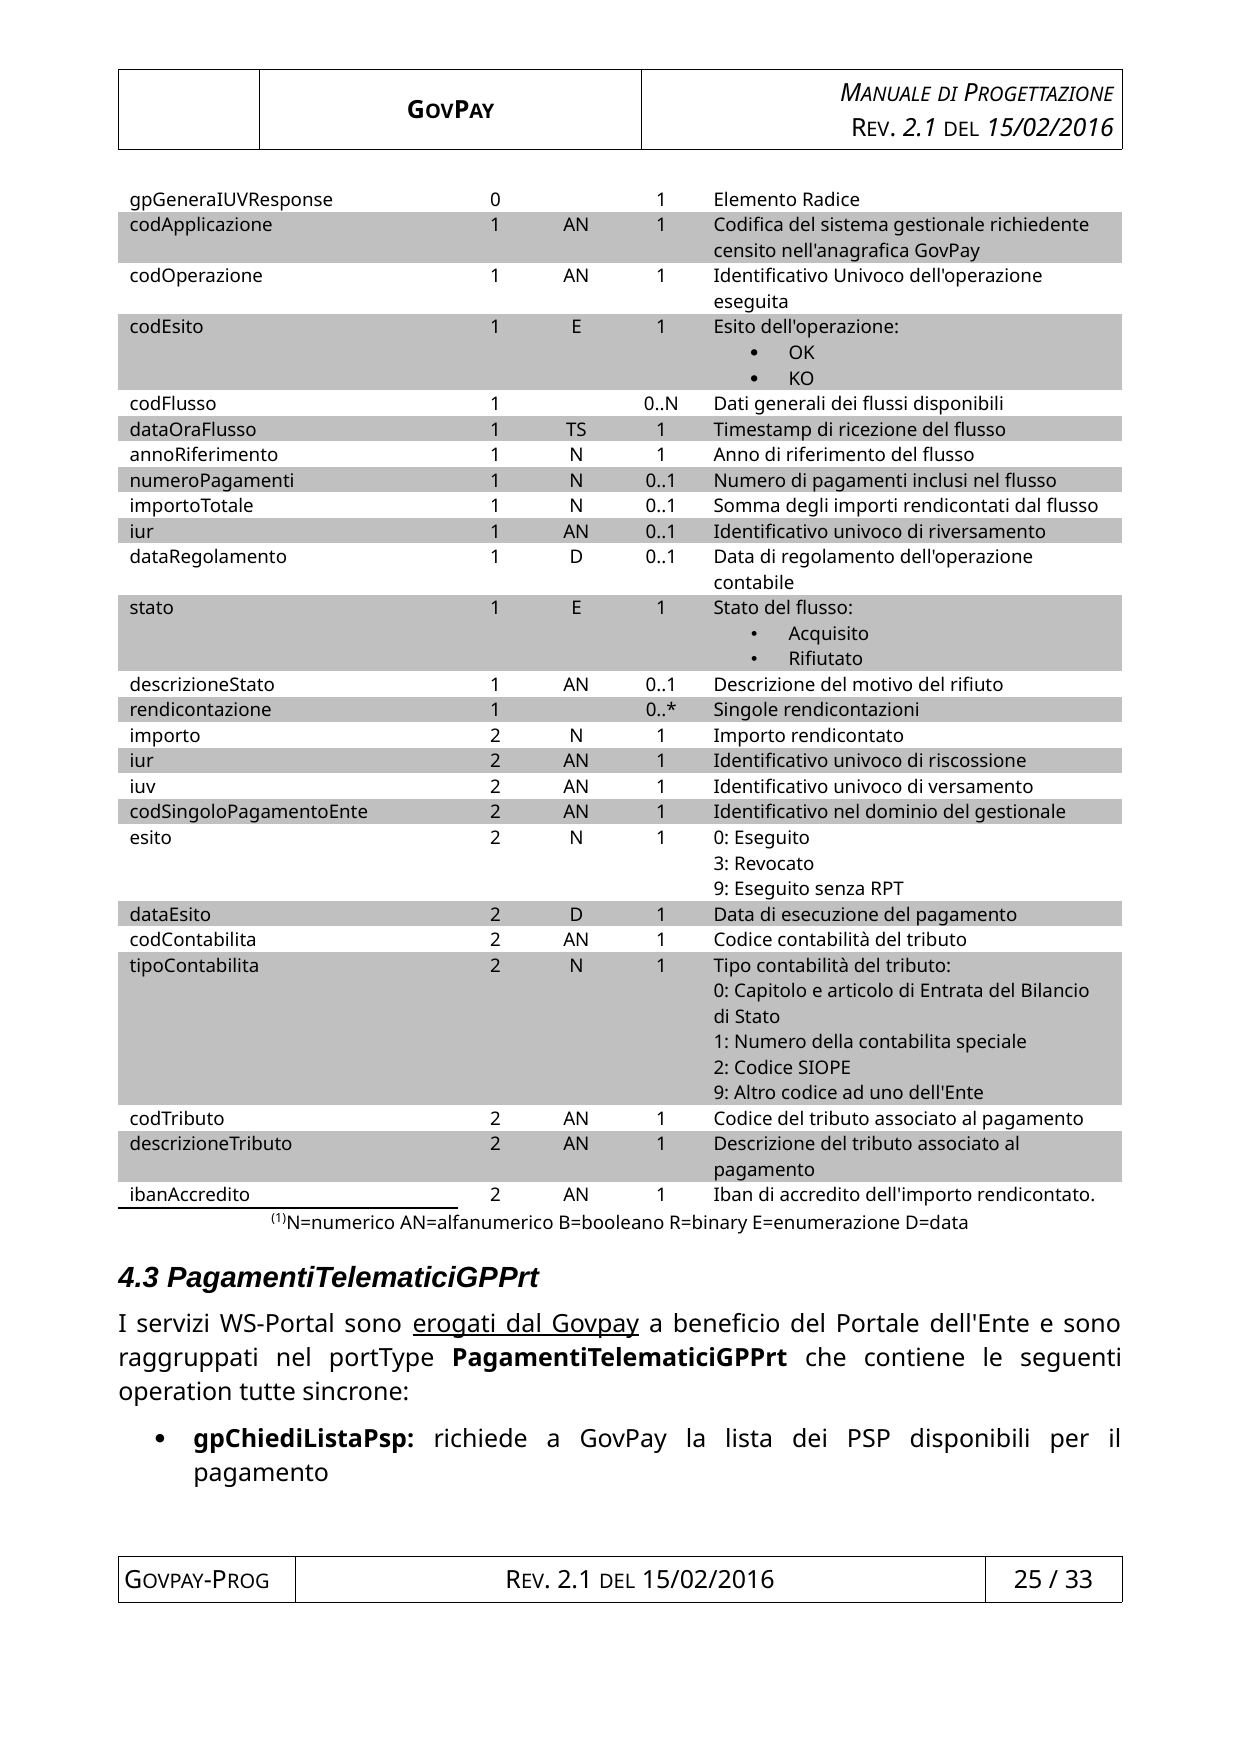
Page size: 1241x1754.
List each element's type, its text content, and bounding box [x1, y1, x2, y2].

table_cell 2 [458, 952, 532, 1105]
table_cell Identificativo Univoco dell'operazione eseguita [702, 263, 1122, 314]
table_cell E [532, 595, 620, 671]
table_cell [532, 390, 620, 416]
table_cell dataEsito [118, 901, 458, 926]
table_cell 1 [458, 314, 532, 390]
table_cell dataRegolamento [118, 544, 458, 594]
table_cell AN [532, 773, 620, 799]
table_cell 2 [458, 799, 532, 824]
table_cell E [532, 314, 620, 390]
table_cell Data di esecuzione del pagamento [702, 901, 1122, 926]
table_cell AN [532, 212, 620, 263]
table_cell AN [532, 518, 620, 543]
table_cell [532, 697, 620, 722]
table_cell 1 [458, 441, 532, 467]
table_cell iur [118, 518, 458, 543]
list gpChiediListaPsp: richiede a GovPay la lista dei PSP disponibili per il pagamento [156, 1420, 1122, 1488]
table_cell 1 [458, 544, 532, 594]
table_cell AN [532, 671, 620, 697]
text (1)N=numerico AN=alfanumerico B=booleano R=binary E=enumerazione D=data [118, 1209, 1122, 1235]
table_cell 2 [458, 748, 532, 773]
table_cell 1 [620, 926, 702, 952]
table_cell N [532, 493, 620, 518]
table_cell importo [118, 722, 458, 748]
table_cell 1 [620, 748, 702, 773]
table_cell Singole rendicontazioni [702, 697, 1122, 722]
table_cell 1 [620, 773, 702, 799]
table_cell 0..N [620, 390, 702, 416]
table_cell Iban di accredito dell'importo rendicontato. [702, 1182, 1122, 1207]
table_cell Identificativo univoco di riscossione [702, 748, 1122, 773]
table_cell iur [118, 748, 458, 773]
table_cell AN [532, 748, 620, 773]
table_cell 1 [620, 186, 702, 212]
table_cell 1 [458, 212, 532, 263]
table_cell 1 [620, 901, 702, 926]
table_cell gpGeneraIUVResponse [118, 186, 458, 212]
table_cell 1 [620, 212, 702, 263]
table_cell Codice contabilità del tributo [702, 926, 1122, 952]
table_cell 1 [458, 493, 532, 518]
table_cell 1 [458, 467, 532, 492]
table_cell 2 [458, 1182, 532, 1207]
table_cell 0..1 [620, 493, 702, 518]
table_cell AN [532, 926, 620, 952]
table_cell codTributo [118, 1105, 458, 1131]
table_cell N [532, 467, 620, 492]
table_cell Tipo contabilità del tributo: 0: Capitolo e articolo di Entrata del Bilancio di Stato 1: Numero della contabilita speciale 2: Codice SIOPE 9: Altro codice ad uno dell'Ente [702, 952, 1122, 1105]
table_cell Esito dell'operazione: OK KO [702, 314, 1122, 390]
table_cell Identificativo nel dominio del gestionale [702, 799, 1122, 824]
table_cell Descrizione del tributo associato al pagamento [702, 1131, 1122, 1182]
table_cell 1 [620, 314, 702, 390]
table_cell codOperazione [118, 263, 458, 314]
table_cell Data di regolamento dell'operazione contabile [702, 544, 1122, 594]
table_cell 2 [458, 1131, 532, 1182]
table_cell 0: Eseguito 3: Revocato 9: Eseguito senza RPT [702, 824, 1122, 901]
table_cell 1 [620, 799, 702, 824]
table_cell 0..* [620, 697, 702, 722]
table_cell Somma degli importi rendicontati dal flusso [702, 493, 1122, 518]
table_cell N [532, 952, 620, 1105]
table_cell 1 [458, 518, 532, 543]
table_cell AN [532, 799, 620, 824]
table_cell descrizioneTributo [118, 1131, 458, 1182]
table_cell 1 [620, 824, 702, 901]
table_cell 1 [620, 1131, 702, 1182]
table_cell 0..1 [620, 671, 702, 697]
table_cell 0..1 [620, 467, 702, 492]
table_cell Numero di pagamenti inclusi nel flusso [702, 467, 1122, 492]
table_cell 2 [458, 1105, 532, 1131]
table_cell Stato del flusso: Acquisito Rifiutato [702, 595, 1122, 671]
table_cell TS [532, 416, 620, 441]
table_cell 1 [458, 390, 532, 416]
table_cell 2 [458, 901, 532, 926]
table_cell 2 [458, 926, 532, 952]
table_cell 0..1 [620, 544, 702, 594]
table_cell 2 [458, 824, 532, 901]
table_cell D [532, 544, 620, 594]
table_cell ibanAccredito [118, 1182, 458, 1207]
table_cell esito [118, 824, 458, 901]
table_cell Descrizione del motivo del rifiuto [702, 671, 1122, 697]
table_cell 1 [620, 263, 702, 314]
table_cell tipoContabilita [118, 952, 458, 1105]
table_cell codEsito [118, 314, 458, 390]
table_cell 1 [620, 416, 702, 441]
table_cell 1 [458, 416, 532, 441]
table_cell Codifica del sistema gestionale richiedente censito nell'anagrafica GovPay [702, 212, 1122, 263]
table_cell 1 [620, 952, 702, 1105]
table_cell 1 [458, 263, 532, 314]
table_cell Timestamp di ricezione del flusso [702, 416, 1122, 441]
table_cell Identificativo univoco di versamento [702, 773, 1122, 799]
table_cell 1 [620, 441, 702, 467]
table_cell N [532, 824, 620, 901]
table_cell AN [532, 1182, 620, 1207]
table_cell 0..1 [620, 518, 702, 543]
table_cell 1 [620, 1105, 702, 1131]
table_cell N [532, 722, 620, 748]
table_cell 1 [620, 722, 702, 748]
table_cell codSingoloPagamentoEnte [118, 799, 458, 824]
table_cell Anno di riferimento del flusso [702, 441, 1122, 467]
table_cell 1 [458, 697, 532, 722]
table_cell 2 [458, 722, 532, 748]
table_cell codApplicazione [118, 212, 458, 263]
table_cell Codice del tributo associato al pagamento [702, 1105, 1122, 1131]
table_cell iuv [118, 773, 458, 799]
table_cell 2 [458, 773, 532, 799]
table_cell 1 [458, 671, 532, 697]
table_cell dataOraFlusso [118, 416, 458, 441]
table_cell numeroPagamenti [118, 467, 458, 492]
table_cell codFlusso [118, 390, 458, 416]
table_cell AN [532, 1131, 620, 1182]
table_cell AN [532, 263, 620, 314]
table_cell 1 [458, 595, 532, 671]
table_cell Identificativo univoco di riversamento [702, 518, 1122, 543]
table_cell codContabilita [118, 926, 458, 952]
text I servizi WS-Portal sono erogati dal Govpay a beneficio del Portale dell'Ente e sono raggruppati nel portType PagamentiTelematiciGPPrt che contiene le seguenti operation tutte sincrone: [118, 1306, 1122, 1408]
table_cell Importo rendicontato [702, 722, 1122, 748]
table_cell N [532, 441, 620, 467]
table_cell Dati generali dei flussi disponibili [702, 390, 1122, 416]
table_cell importoTotale [118, 493, 458, 518]
table_cell 1 [620, 1182, 702, 1207]
table_cell AN [532, 1105, 620, 1131]
table_cell [532, 186, 620, 212]
table_cell 1 [620, 595, 702, 671]
table_cell D [532, 901, 620, 926]
table_cell rendicontazione [118, 697, 458, 722]
table_cell 0 [458, 186, 532, 212]
table_cell descrizioneStato [118, 671, 458, 697]
table_cell Elemento Radice [702, 186, 1122, 212]
subtitle PagamentiTelematiciGPPrt [118, 1260, 1122, 1293]
table_cell stato [118, 595, 458, 671]
table_cell annoRiferimento [118, 441, 458, 467]
